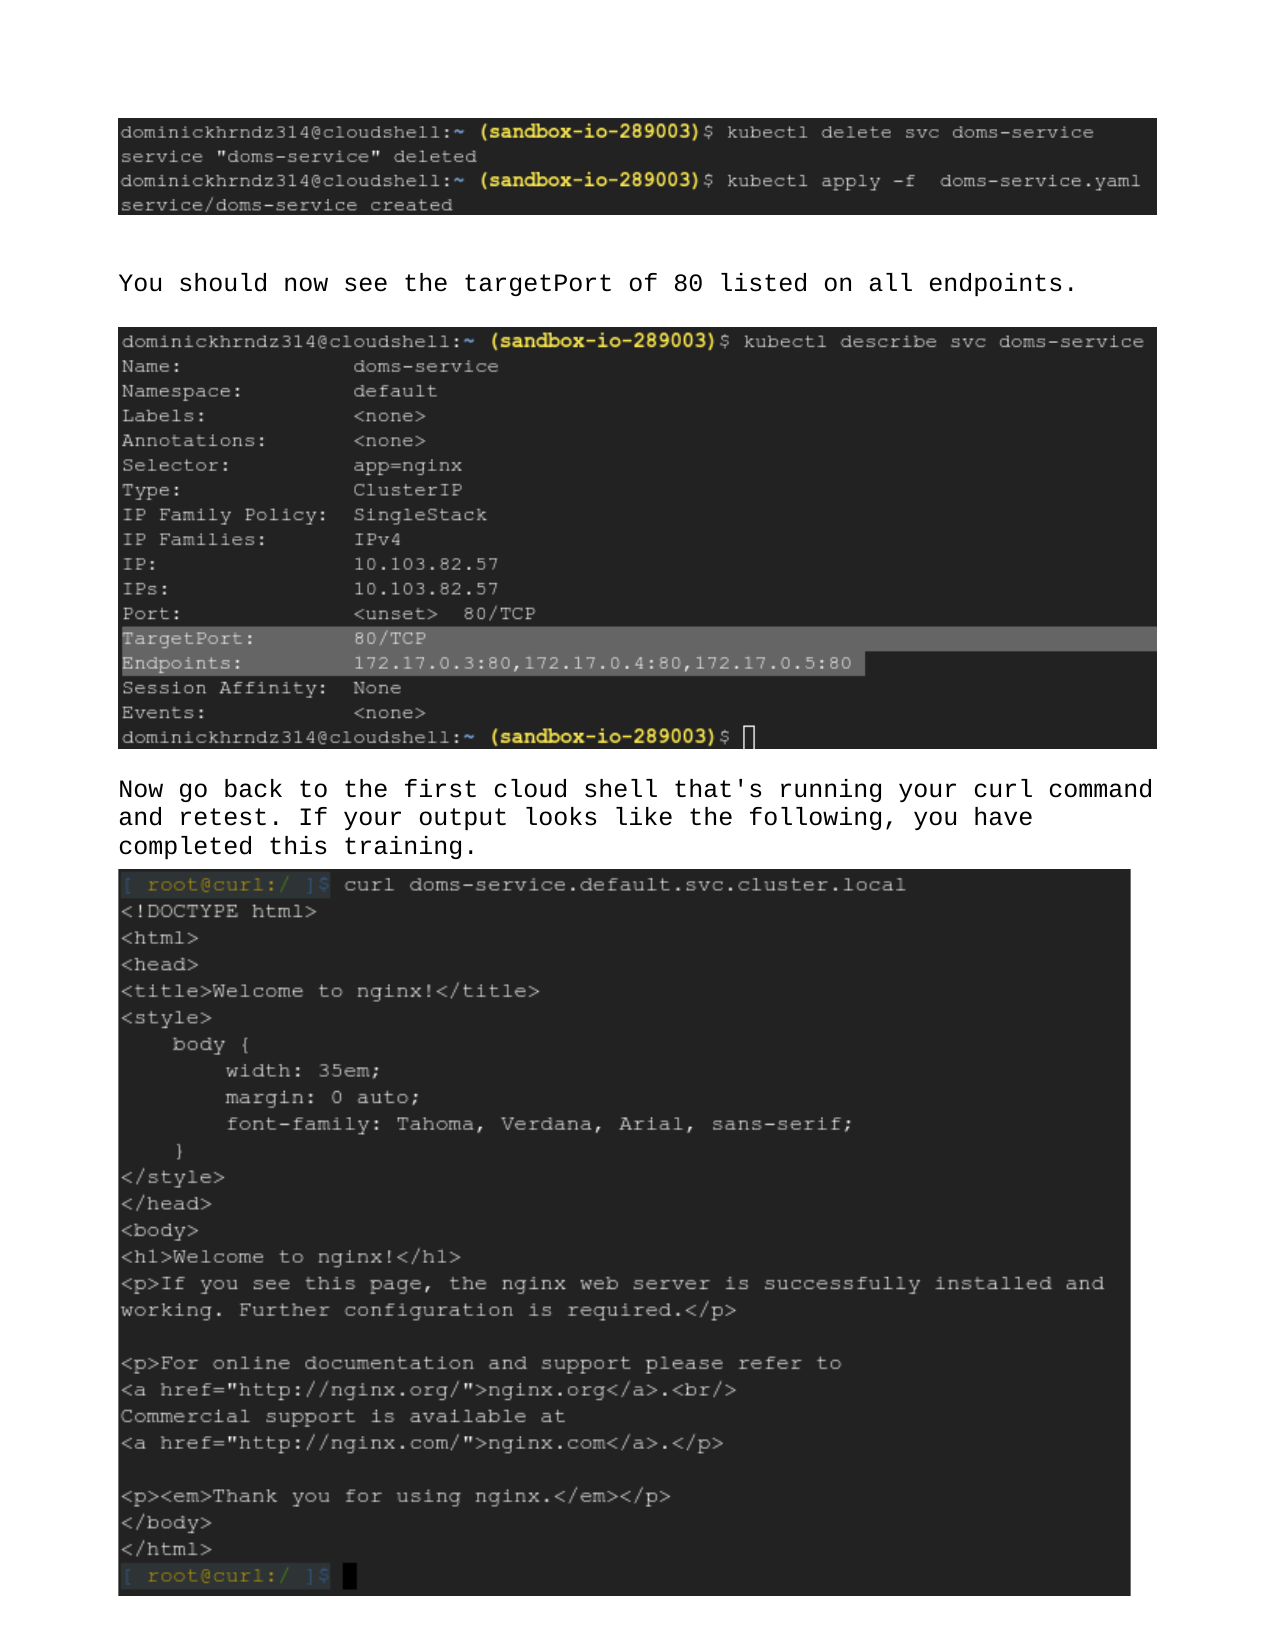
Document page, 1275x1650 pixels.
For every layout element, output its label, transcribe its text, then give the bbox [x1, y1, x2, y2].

text Now go back to the first cloud shell that's running your curl command and retest. If your output looks like the following, you have completed this training. [118, 749, 1157, 862]
picture [118, 327, 1157, 749]
text You should now see the targetPort of 80 listed on all endpoints. [118, 215, 1157, 299]
picture [118, 869, 1131, 1596]
picture [118, 118, 1157, 215]
